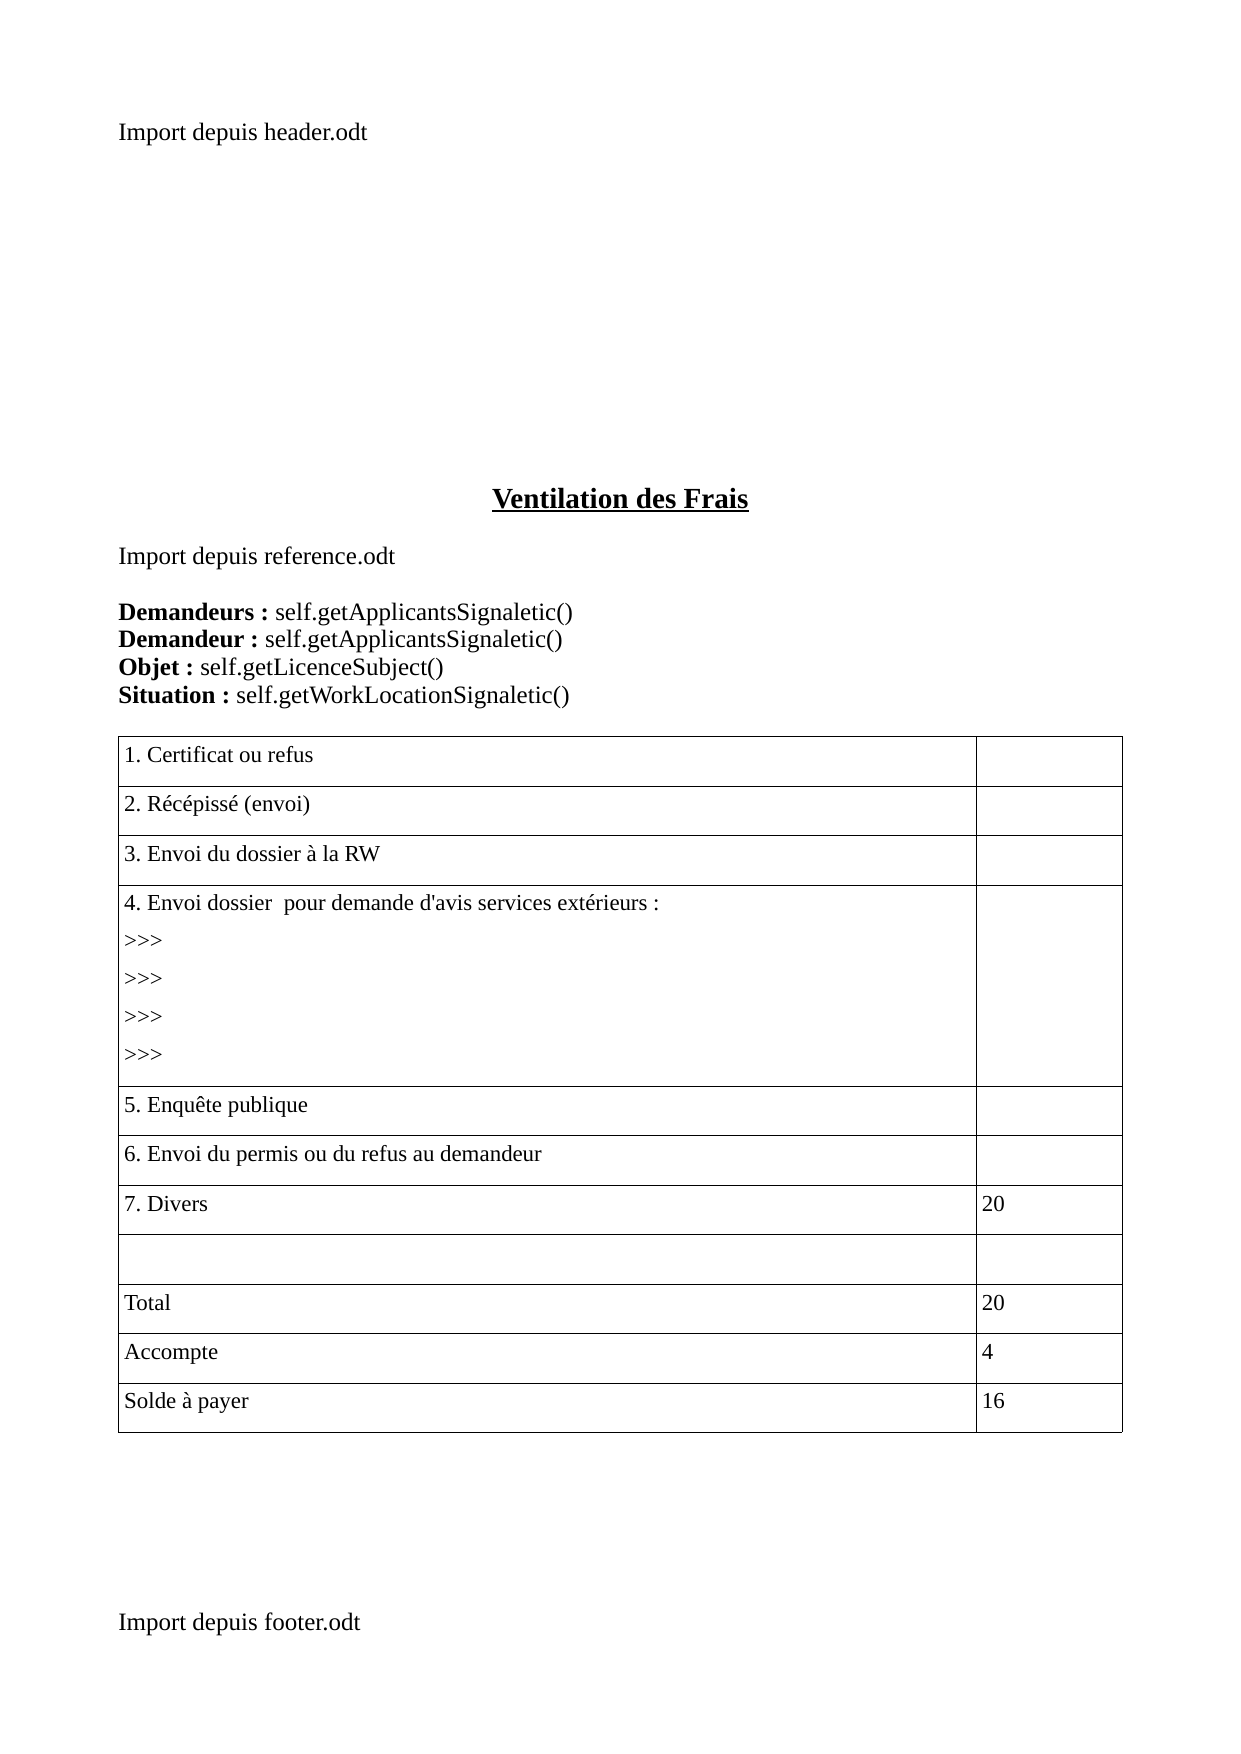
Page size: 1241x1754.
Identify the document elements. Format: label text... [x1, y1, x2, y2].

table_cell [977, 836, 1122, 884]
table_cell 16 [977, 1384, 1122, 1432]
table_cell Total [119, 1285, 976, 1333]
table_header [977, 737, 1122, 786]
text Situation : self.getWorkLocationSignaletic() [118, 681, 1122, 708]
title Ventilation des Frais [118, 482, 1122, 514]
table_cell 6. Envoi du permis ou du refus au demandeur [119, 1136, 976, 1185]
table_cell 5. Enquête publique [119, 1087, 976, 1135]
text Import depuis reference.odt [118, 542, 1122, 570]
table_cell [977, 886, 1122, 1086]
table_cell [977, 1136, 1122, 1185]
text Demandeurs : self.getApplicantsSignaletic() [118, 598, 1122, 625]
table_cell 7. Divers [119, 1186, 976, 1234]
table_cell 3. Envoi du dossier à la RW [119, 836, 976, 884]
text Objet : self.getLicenceSubject() [118, 653, 1122, 681]
table_header 1. Certificat ou refus [119, 737, 976, 786]
table_cell Solde à payer [119, 1384, 976, 1432]
text Demandeur : self.getApplicantsSignaletic() [118, 625, 1122, 653]
table_cell [977, 787, 1122, 835]
table_cell 20 [977, 1285, 1122, 1333]
table_cell [977, 1235, 1122, 1284]
text Import depuis header.odt [118, 118, 539, 146]
table_cell 2. Récépissé (envoi) [119, 787, 976, 835]
table_cell Accompte [119, 1334, 976, 1383]
table_cell 4 [977, 1334, 1122, 1383]
table_cell [119, 1235, 976, 1284]
table_cell 4. Envoi dossier pour demande d'avis services extérieurs : >>> >>> >>> >>> [119, 886, 976, 1086]
table_cell 20 [977, 1186, 1122, 1234]
table_cell [977, 1087, 1122, 1135]
